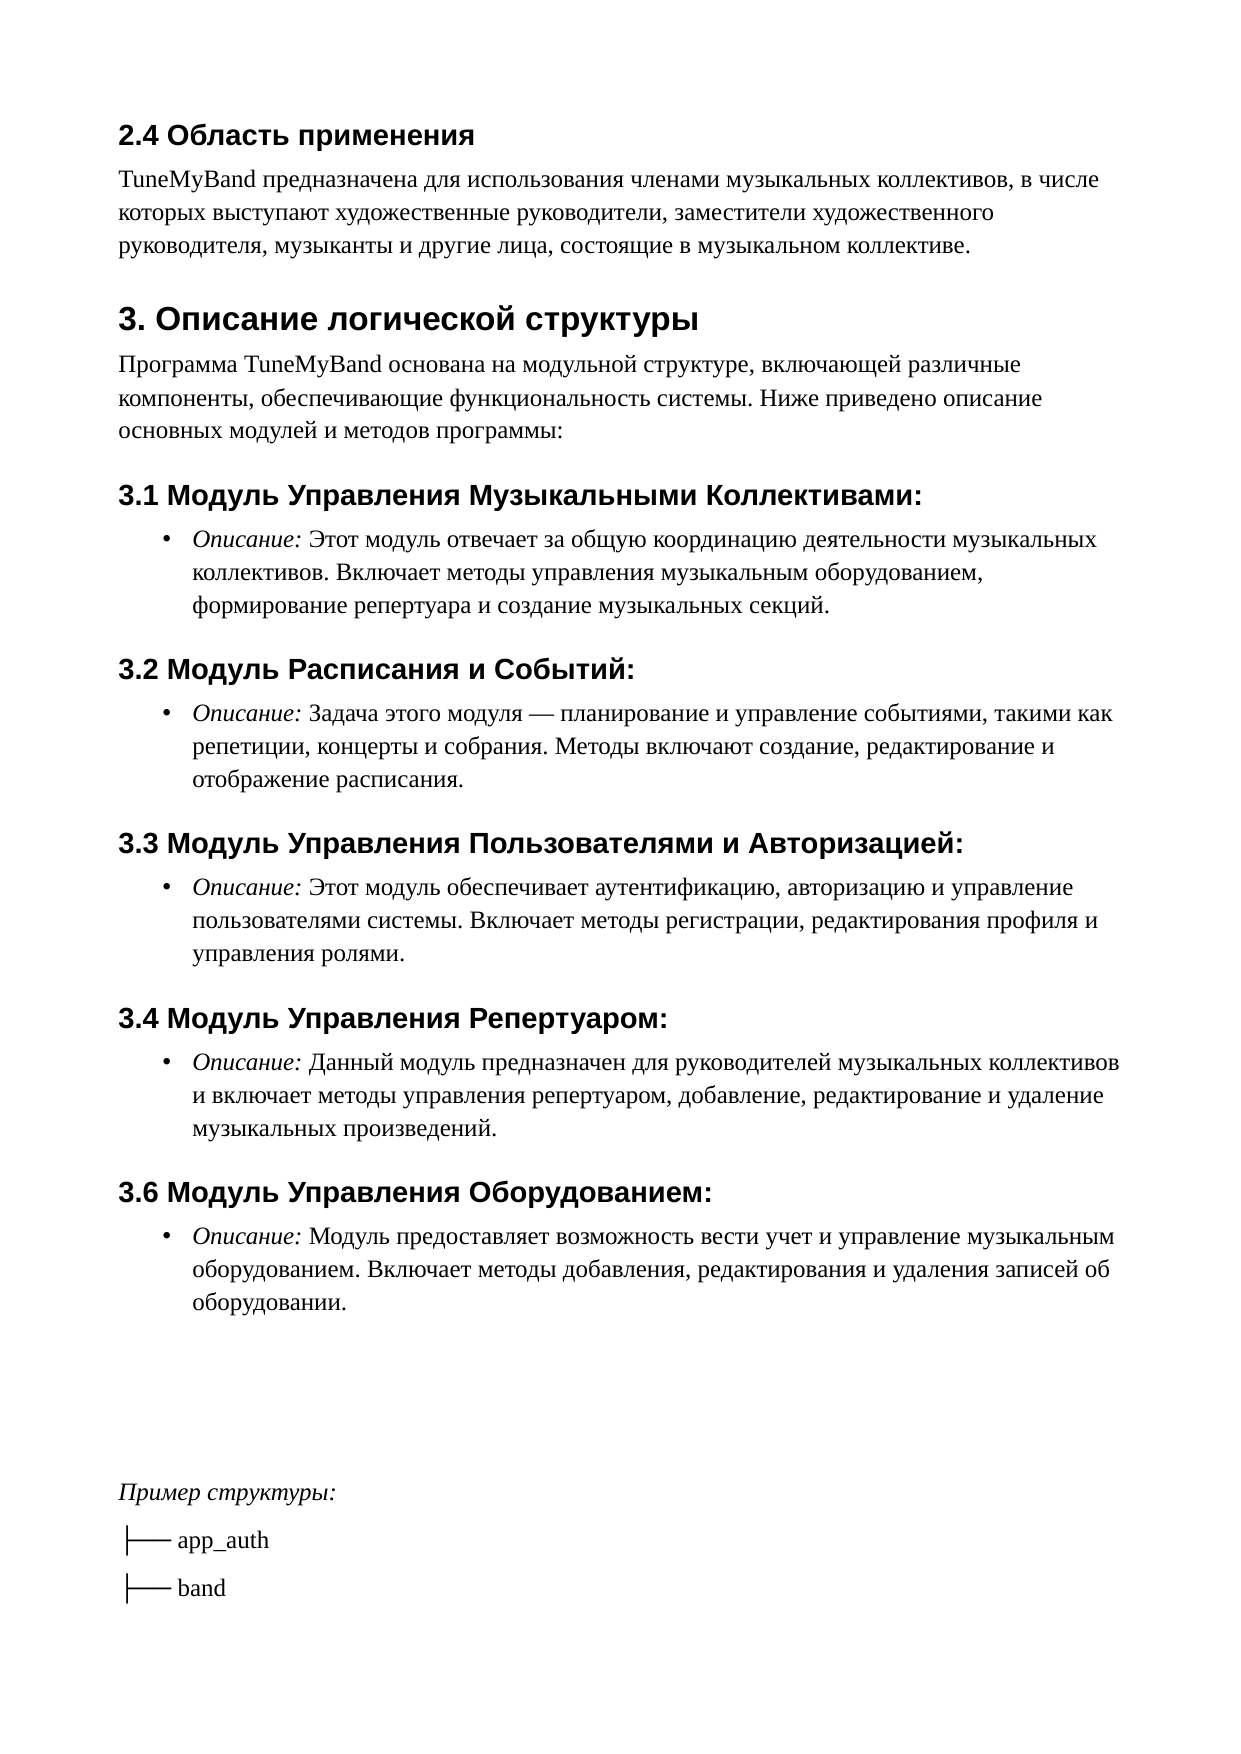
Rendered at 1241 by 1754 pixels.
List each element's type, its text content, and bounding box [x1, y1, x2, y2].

subtitle 3.4 Модуль Управления Репертуаром: [118, 1001, 1122, 1034]
list Описание: Модуль предоставляет возможность вести учет и управление музыкальным оборудованием. Включает методы добавления, редактирования и удаления записей об оборудовании. [162, 1221, 1122, 1316]
list Описание: Задача этого модуля — планирование и управление событиями, такими как репетиции, концерты и собрания. Методы включают создание, редактирование и отображение расписания. [162, 698, 1122, 793]
subtitle 3.3 Модуль Управления Пользователями и Авторизацией: [118, 826, 1122, 860]
subtitle 3.1 Модуль Управления Музыкальными Коллективами: [118, 478, 1122, 511]
text Программа TuneMyBand основана на модульной структуре, включающей различные компоненты, обеспечивающие функциональность системы. Ниже приведено описание основных модулей и методов программы: [118, 349, 1122, 444]
subtitle 3.2 Модуль Расписания и Событий: [118, 652, 1122, 686]
list Описание: Данный модуль предназначен для руководителей музыкальных коллективов и включает методы управления репертуаром, добавление, редактирование и удаление музыкальных произведений. [162, 1047, 1122, 1141]
text Пример структуры: [118, 1477, 1122, 1506]
text ├── band [128, 1573, 1122, 1601]
text ├── app_auth [128, 1525, 1122, 1554]
text ├── band [118, 1573, 126, 1601]
list Описание: Этот модуль отвечает за общую координацию деятельности музыкальных коллективов. Включает методы управления музыкальным оборудованием, формирование репертуара и создание музыкальных секций. [162, 524, 1122, 619]
list Описание: Этот модуль обеспечивает аутентификацию, авторизацию и управление пользователями системы. Включает методы регистрации, редактирования профиля и управления ролями. [162, 872, 1122, 967]
subtitle 3.6 Модуль Управления Оборудованием: [118, 1175, 1122, 1208]
subtitle 3. Описание логической структуры [118, 299, 1122, 337]
text TuneMyBand предназначена для использования членами музыкальных коллективов, в числе которых выступают художественные руководители, заместители художественного руководителя, музыканты и другие лица, состоящие в музыкальном коллективе. [118, 164, 1122, 259]
subtitle 2.4 Область применения [118, 118, 1122, 152]
